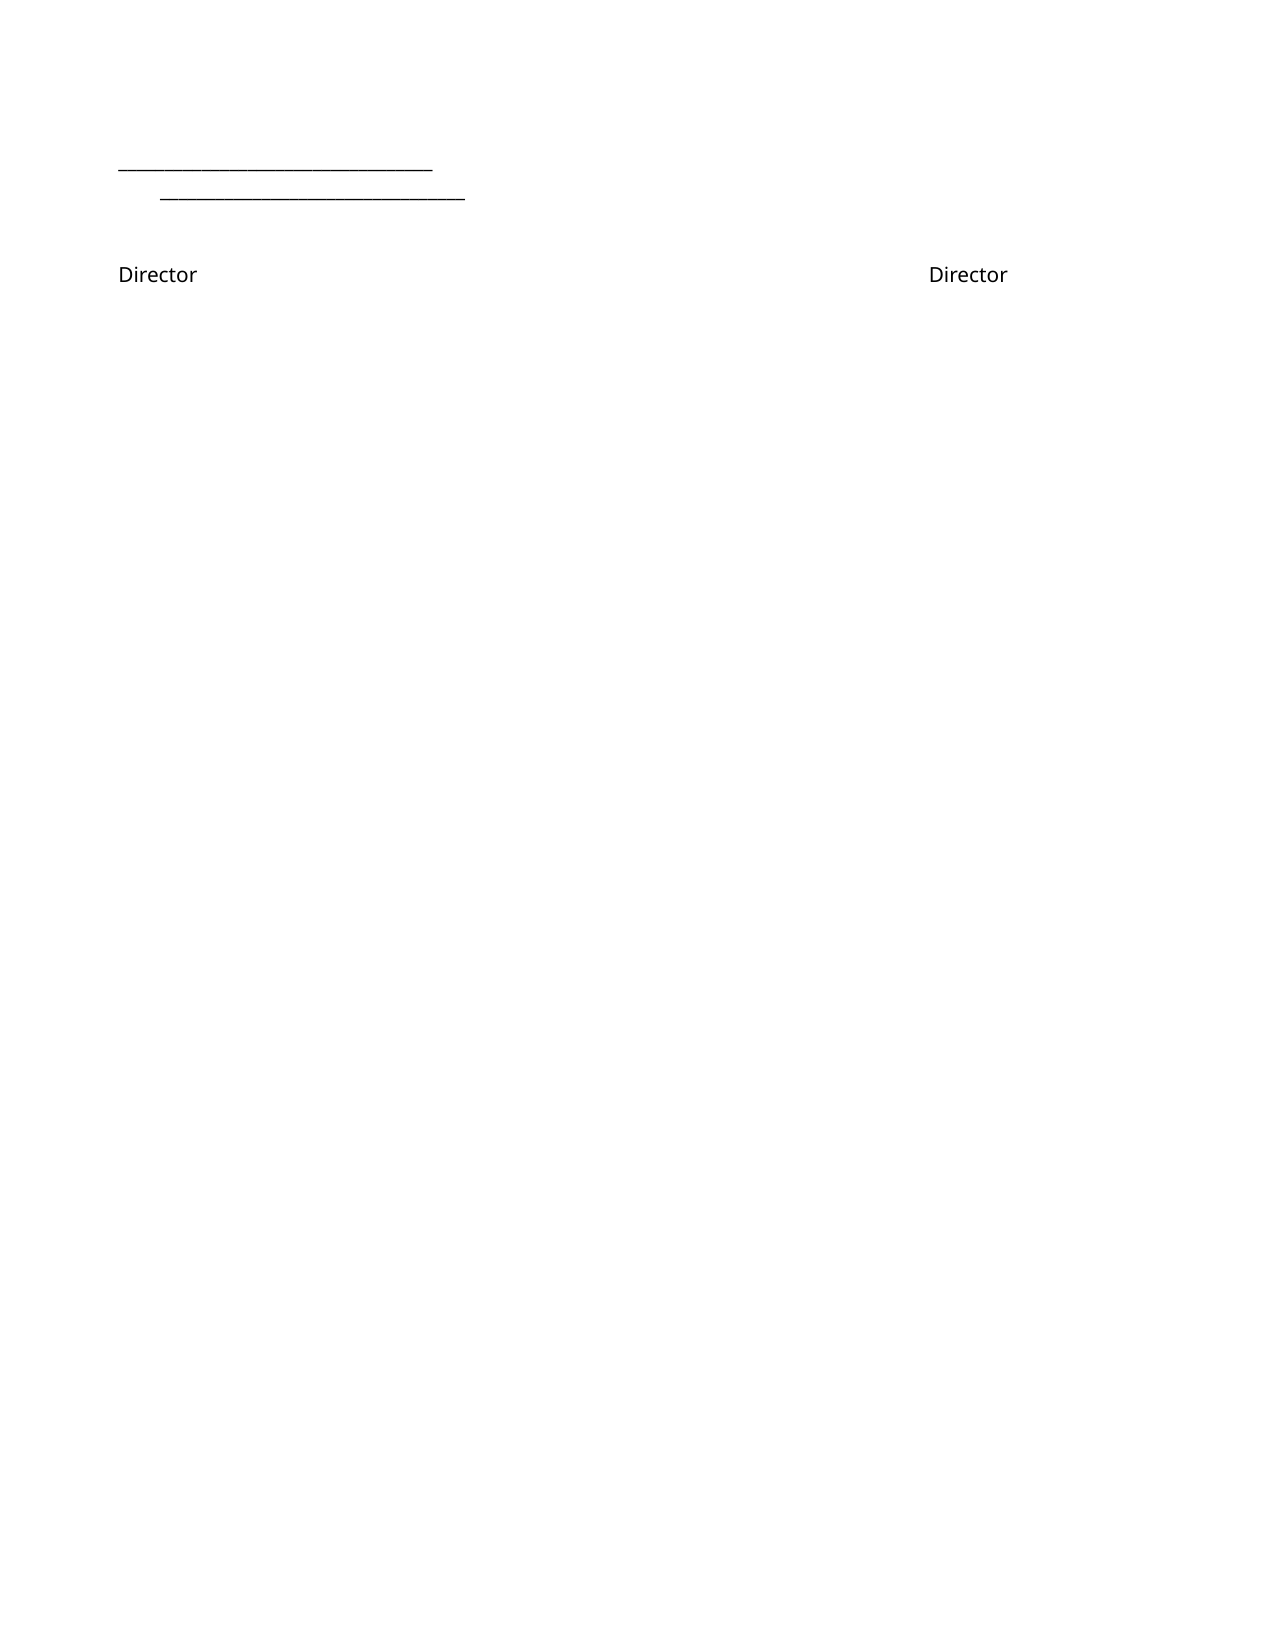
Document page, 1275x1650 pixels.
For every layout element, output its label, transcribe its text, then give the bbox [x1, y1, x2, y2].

text __________________________________ <if test="line['director2']!=''">_________________________________</if> [118, 147, 1157, 203]
text <line['director1']> <if test="line['director2']!=''"><line['director2']></if> [118, 203, 1157, 260]
text </for> [118, 289, 1157, 317]
text Director <if test="line['director2']!=''">Director</if> [118, 260, 1157, 289]
